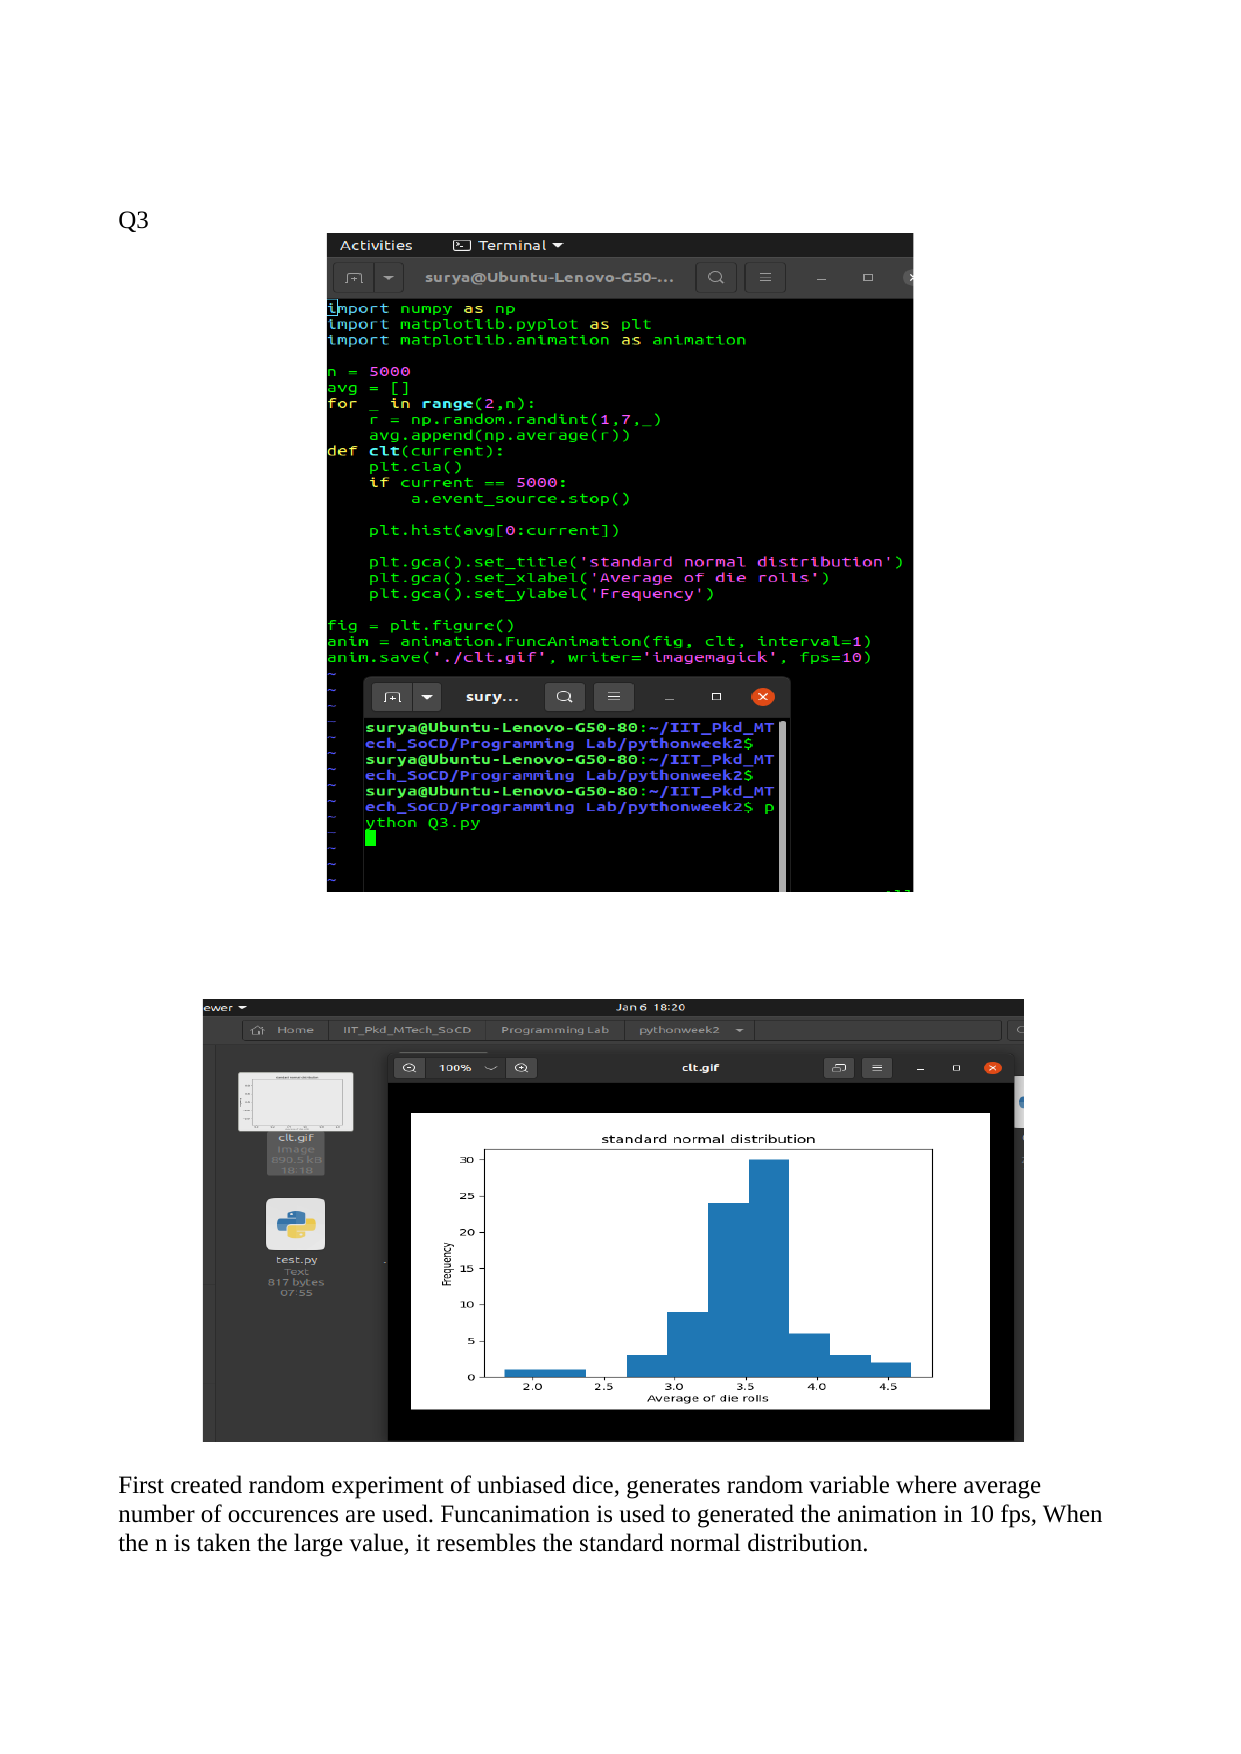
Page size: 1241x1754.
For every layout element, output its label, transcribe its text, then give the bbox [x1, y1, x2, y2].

text First created random experiment of unbiased dice, generates random variable where average number of occurences are used. Funcanimation is used to generated the animation in 10 fps, When the n is taken the large value, it resembles the standard normal distribution. [118, 1470, 1122, 1556]
picture [202, 999, 1024, 1442]
picture [326, 233, 914, 892]
text Q3 [118, 205, 1122, 234]
